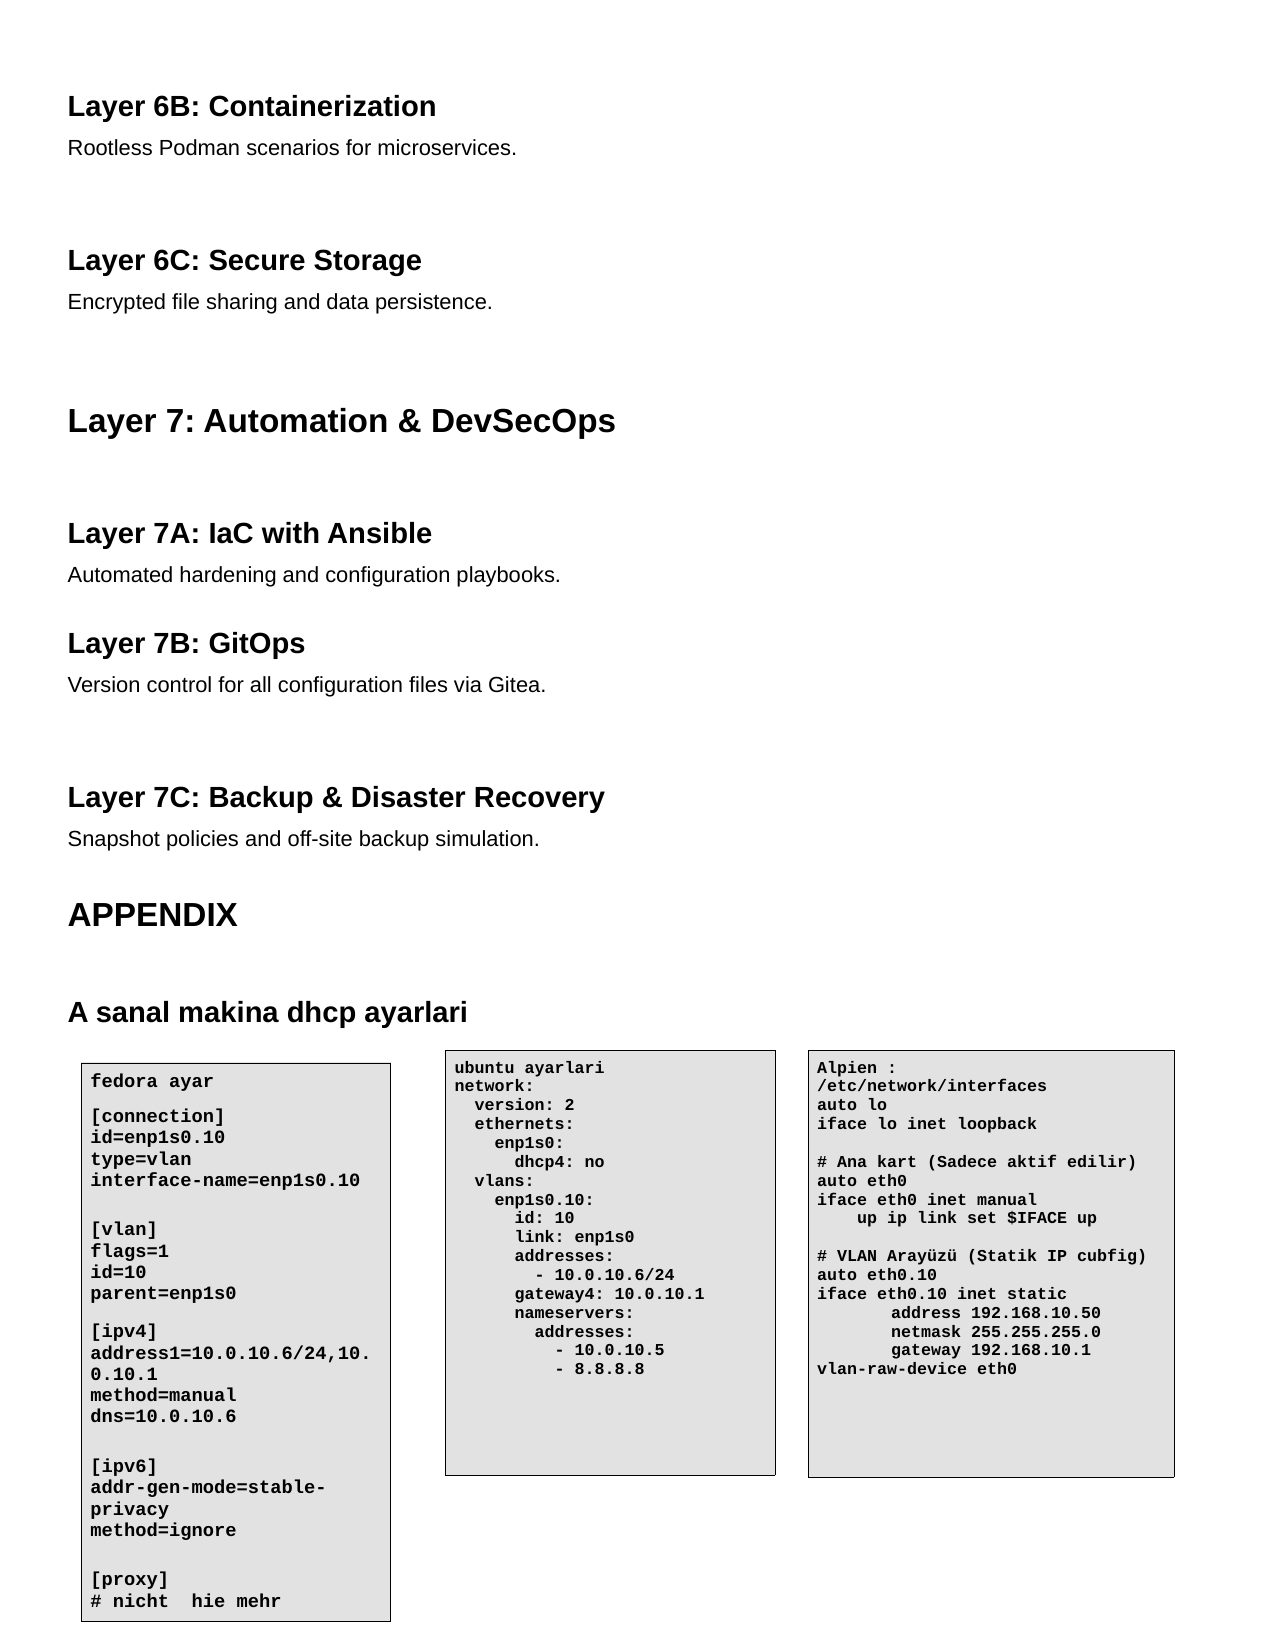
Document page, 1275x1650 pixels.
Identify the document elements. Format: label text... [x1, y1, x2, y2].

text up ip link set $IFACE up [817, 1210, 1165, 1229]
text [proxy] [90, 1570, 382, 1591]
subtitle Layer 7: Automation & DevSecOps [67, 401, 1226, 439]
text id: 10 [454, 1210, 766, 1229]
text addr-gen-mode=stable-privacy [90, 1478, 382, 1521]
text /etc/network/interfaces [817, 1078, 1165, 1097]
text id=10 [90, 1263, 382, 1284]
text # VLAN Arayüzü (Statik IP cubfig) [817, 1248, 1165, 1267]
text Version control for all configuration files via Gitea. [67, 672, 1226, 698]
text link: enp1s0 [454, 1229, 766, 1248]
text parent=enp1s0 [90, 1284, 382, 1305]
text [vlan] [90, 1220, 382, 1241]
text - 10.0.10.5 [454, 1342, 766, 1361]
subtitle APPENDIX [67, 895, 1226, 933]
text id=enp1s0.10 [90, 1128, 382, 1149]
text vlans: [454, 1172, 766, 1191]
text address1=10.0.10.6/24,10.0.10.1 [90, 1343, 382, 1386]
text [ipv6] [90, 1457, 382, 1478]
text fedora ayar [90, 1071, 382, 1093]
text iface eth0.10 inet static [817, 1285, 1165, 1304]
text Alpien : [817, 1059, 1165, 1078]
text vlan-raw-device eth0 [817, 1361, 1165, 1380]
text iface eth0 inet manual [817, 1191, 1165, 1210]
text # nicht hie mehr [90, 1591, 382, 1613]
text Encrypted file sharing and data persistence. [67, 288, 1226, 314]
text auto eth0 [817, 1172, 1165, 1191]
text network: [454, 1078, 766, 1097]
text flags=1 [90, 1241, 382, 1263]
subtitle A sanal makina dhcp ayarlari [67, 995, 1226, 1029]
text Rootless Podman scenarios for microservices. [67, 134, 1226, 160]
text enp1s0.10: [454, 1191, 766, 1210]
text auto eth0.10 [817, 1267, 1165, 1285]
text address 192.168.10.50 [817, 1304, 1165, 1323]
text - 10.0.10.6/24 [454, 1267, 766, 1285]
text dhcp4: no [454, 1153, 766, 1172]
text method=manual [90, 1386, 382, 1407]
text method=ignore [90, 1521, 382, 1542]
text [connection] [90, 1107, 382, 1128]
text [ipv4] [90, 1322, 382, 1343]
text interface-name=enp1s0.10 [90, 1171, 382, 1192]
text iface lo inet loopback [817, 1116, 1165, 1134]
text type=vlan [90, 1149, 382, 1171]
text netmask 255.255.255.0 [817, 1323, 1165, 1342]
text ethernets: [454, 1116, 766, 1134]
text auto lo [817, 1097, 1165, 1116]
text addresses: [454, 1323, 766, 1342]
text gateway 192.168.10.1 [817, 1342, 1165, 1361]
subtitle Layer 7C: Backup & Disaster Recovery [67, 780, 1226, 814]
text addresses: [454, 1248, 766, 1267]
text ubuntu ayarlari [454, 1059, 766, 1078]
text # Ana kart (Sadece aktif edilir) [817, 1153, 1165, 1172]
subtitle Layer 7B: GitOps [67, 626, 1226, 660]
text version: 2 [454, 1097, 766, 1116]
text gateway4: 10.0.10.1 [454, 1285, 766, 1304]
text enp1s0: [454, 1134, 766, 1153]
text dns=10.0.10.6 [90, 1407, 382, 1428]
text - 8.8.8.8 [454, 1361, 766, 1380]
text nameservers: [454, 1304, 766, 1323]
text Automated hardening and configuration playbooks. [67, 562, 1226, 587]
subtitle Layer 7A: IaC with Ansible [67, 516, 1226, 549]
subtitle Layer 6C: Secure Storage [67, 242, 1226, 276]
text Snapshot policies and off-site backup simulation. [67, 826, 1226, 852]
subtitle Layer 6B: Containerization [67, 88, 1226, 122]
